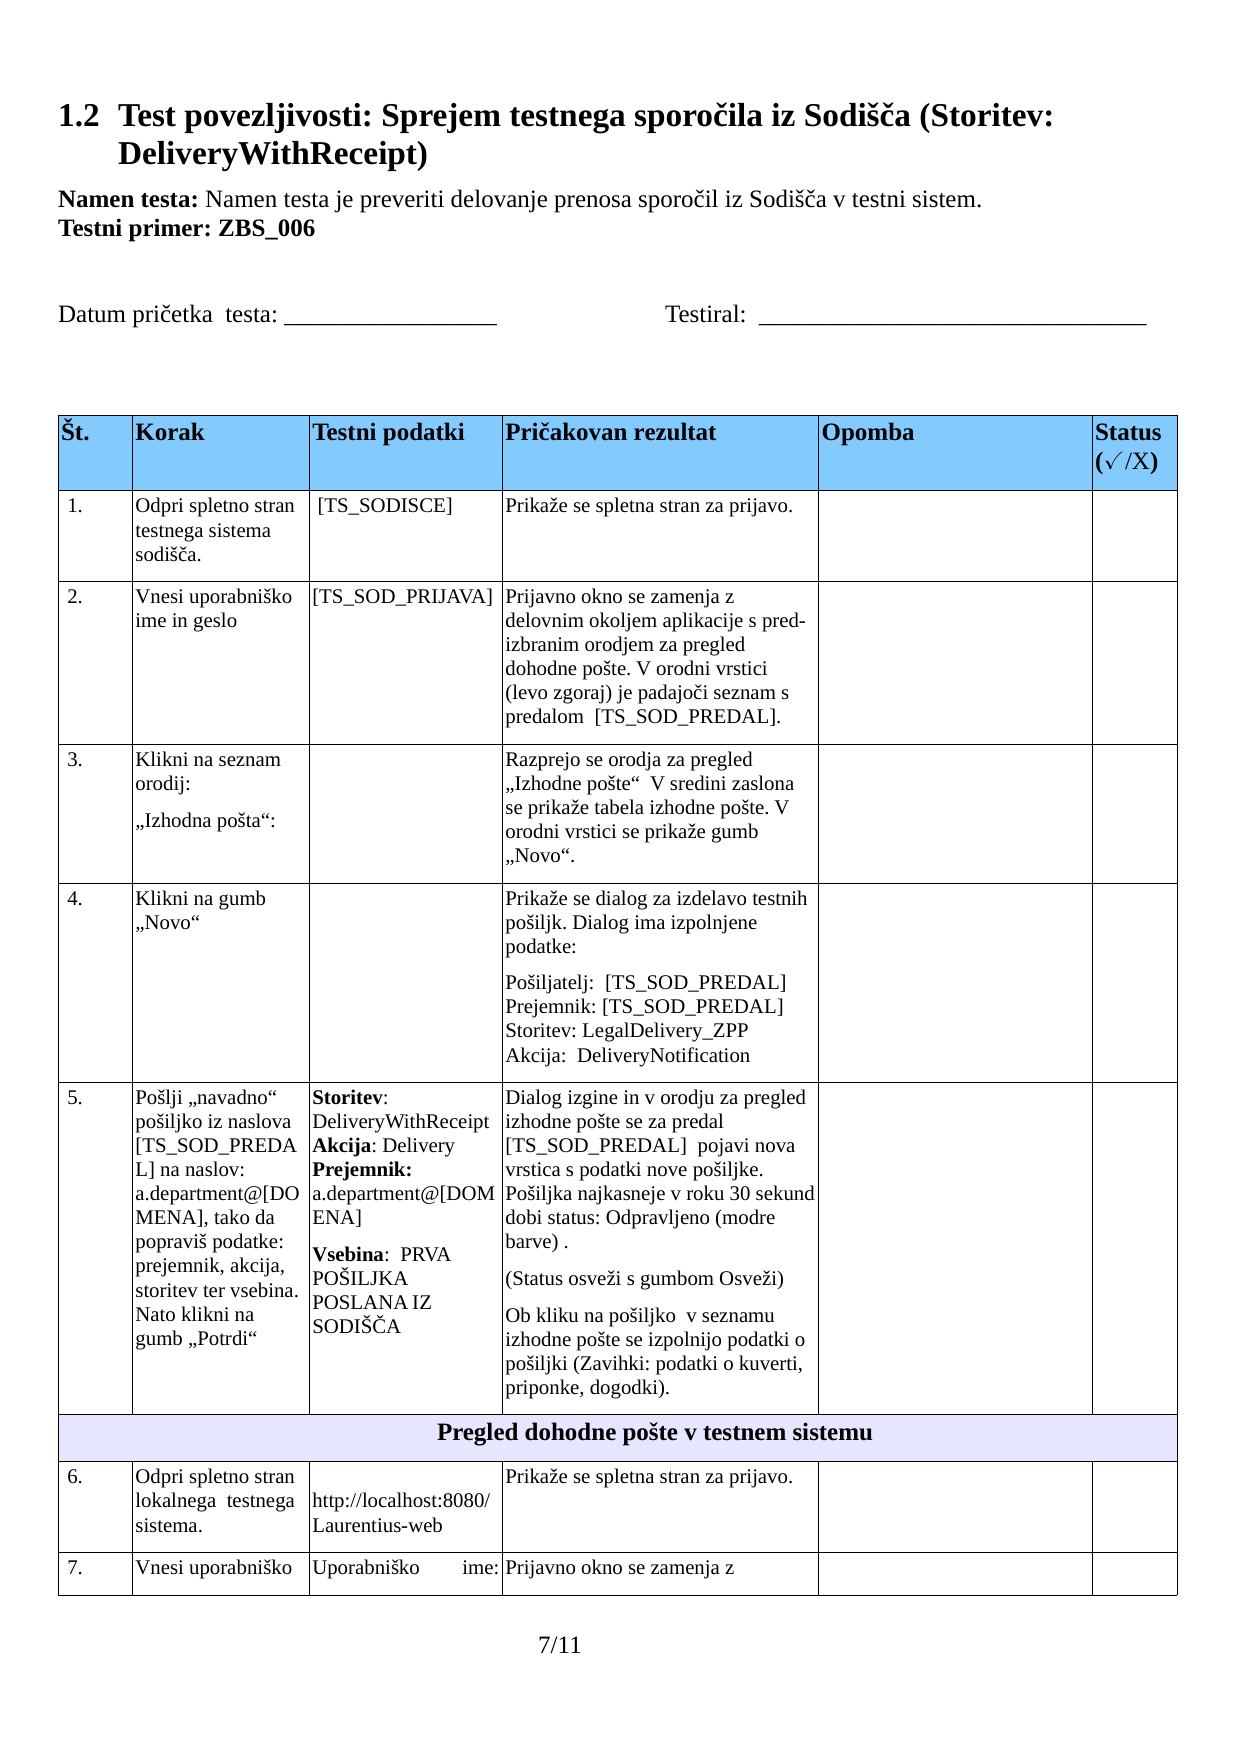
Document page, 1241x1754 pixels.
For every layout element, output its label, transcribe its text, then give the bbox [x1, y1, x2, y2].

table_cell [819, 1462, 1092, 1552]
text Datum pričetka testa: _________________ Testiral: _______________________________ [58, 299, 1177, 328]
table_cell [1093, 582, 1177, 744]
table_cell [59, 745, 132, 883]
table_cell Vnesi uporabniško ime in geslo [133, 582, 309, 744]
table_cell http://localhost:8080/Laurentius-web [310, 1462, 502, 1552]
table_cell Prikaže se dialog za izdelavo testnih pošiljk. Dialog ima izpolnjene podatke: Pošiljatelj: [TS_SOD_PREDAL] Prejemnik: [TS_SOD_PREDAL] Storitev: LegalDelivery_ZPP Akcija: DeliveryNotification [503, 884, 818, 1082]
table_cell Razprejo se orodja za pregled „Izhodne pošte“ V sredini zaslona se prikaže tabela izhodne pošte. V orodni vrstici se prikaže gumb „Novo“. [503, 745, 818, 883]
table_cell [310, 884, 502, 1082]
table_header Korak [133, 416, 309, 490]
table_cell Prikaže se spletna stran za prijavo. [503, 491, 818, 581]
text Namen testa: Namen testa je preveriti delovanje prenosa sporočil iz Sodišča v testni sistem. [58, 184, 1177, 213]
table_header Testni podatki [310, 416, 502, 490]
table_cell [1093, 491, 1177, 581]
table_cell [1093, 1553, 1177, 1594]
table_cell [59, 491, 132, 581]
table_cell [819, 1553, 1092, 1594]
table_header Pričakovan rezultat [503, 416, 818, 490]
table_cell [310, 745, 502, 883]
table_cell Prijavno okno se zamenja z delovnim okoljem aplikacije s pred-izbranim orodjem za pregled dohodne pošte. V orodni vrstici (levo zgoraj) je padajoči seznam s predalom [TS_SOD_PREDAL]. [503, 582, 818, 744]
table_header Opomba [819, 416, 1092, 490]
table_cell [1093, 884, 1177, 1082]
table_cell Odpri spletno stran testnega sistema sodišča. [133, 491, 309, 581]
table_cell [819, 884, 1092, 1082]
table_cell [TS_SODISCE] [310, 491, 502, 581]
table_cell [819, 582, 1092, 744]
table_cell [59, 1553, 132, 1594]
table_cell [59, 1462, 132, 1552]
table_cell Dialog izgine in v orodju za pregled izhodne pošte se za predal [TS_SOD_PREDAL] pojavi nova vrstica s podatki nove pošiljke. Pošiljka najkasneje v roku 30 sekund dobi status: Odpravljeno (modre barve) . (Status osveži s gumbom Osveži) Ob kliku na pošiljko v seznamu izhodne pošte se izpolnijo podatki o pošiljki (Zavihki: podatki o kuverti, priponke, dogodki). [503, 1083, 818, 1414]
table_cell [1093, 745, 1177, 883]
table_cell Klikni na gumb „Novo“ [133, 884, 309, 1082]
table_cell Klikni na seznam orodij: „Izhodna pošta“: [133, 745, 309, 883]
table_cell [1093, 1462, 1177, 1552]
table_header Št. [59, 416, 132, 490]
table_cell Vnesi uporabniško [133, 1553, 309, 1594]
table_header Status (✓/X) [1093, 416, 1177, 490]
table_cell Uporabniško ime: [310, 1553, 502, 1594]
table_cell [59, 884, 132, 1082]
table_cell Prikaže se spletna stran za prijavo. [503, 1462, 818, 1552]
table_cell Pregled dohodne pošte v testnem sistemu [59, 1415, 1177, 1461]
table_cell [59, 582, 132, 744]
table_cell [819, 745, 1092, 883]
table_cell Storitev: DeliveryWithReceipt Akcija: Delivery Prejemnik: a.department@[DOMENA] Vsebina: PRVA POŠILJKA POSLANA IZ SODIŠČA [310, 1083, 502, 1414]
table_cell [1093, 1083, 1177, 1414]
table_cell Prijavno okno se zamenja z [503, 1553, 818, 1594]
table_cell [59, 1083, 132, 1414]
table_cell [819, 1083, 1092, 1414]
table_cell [819, 491, 1092, 581]
subtitle Test povezljivosti: Sprejem testnega sporočila iz Sodišča (Storitev: DeliveryWithReceipt) [58, 95, 1177, 172]
text Testni primer: ZBS_006 [58, 213, 1177, 242]
table_cell Pošlji „navadno“ pošiljko iz naslova [TS_SOD_PREDAL] na naslov: a.department@[DOMENA], tako da popraviš podatke: prejemnik, akcija, storitev ter vsebina. Nato klikni na gumb „Potrdi“ [133, 1083, 309, 1414]
table_cell Odpri spletno stran lokalnega testnega sistema. [133, 1462, 309, 1552]
table_cell [TS_SOD_PRIJAVA] [310, 582, 502, 744]
